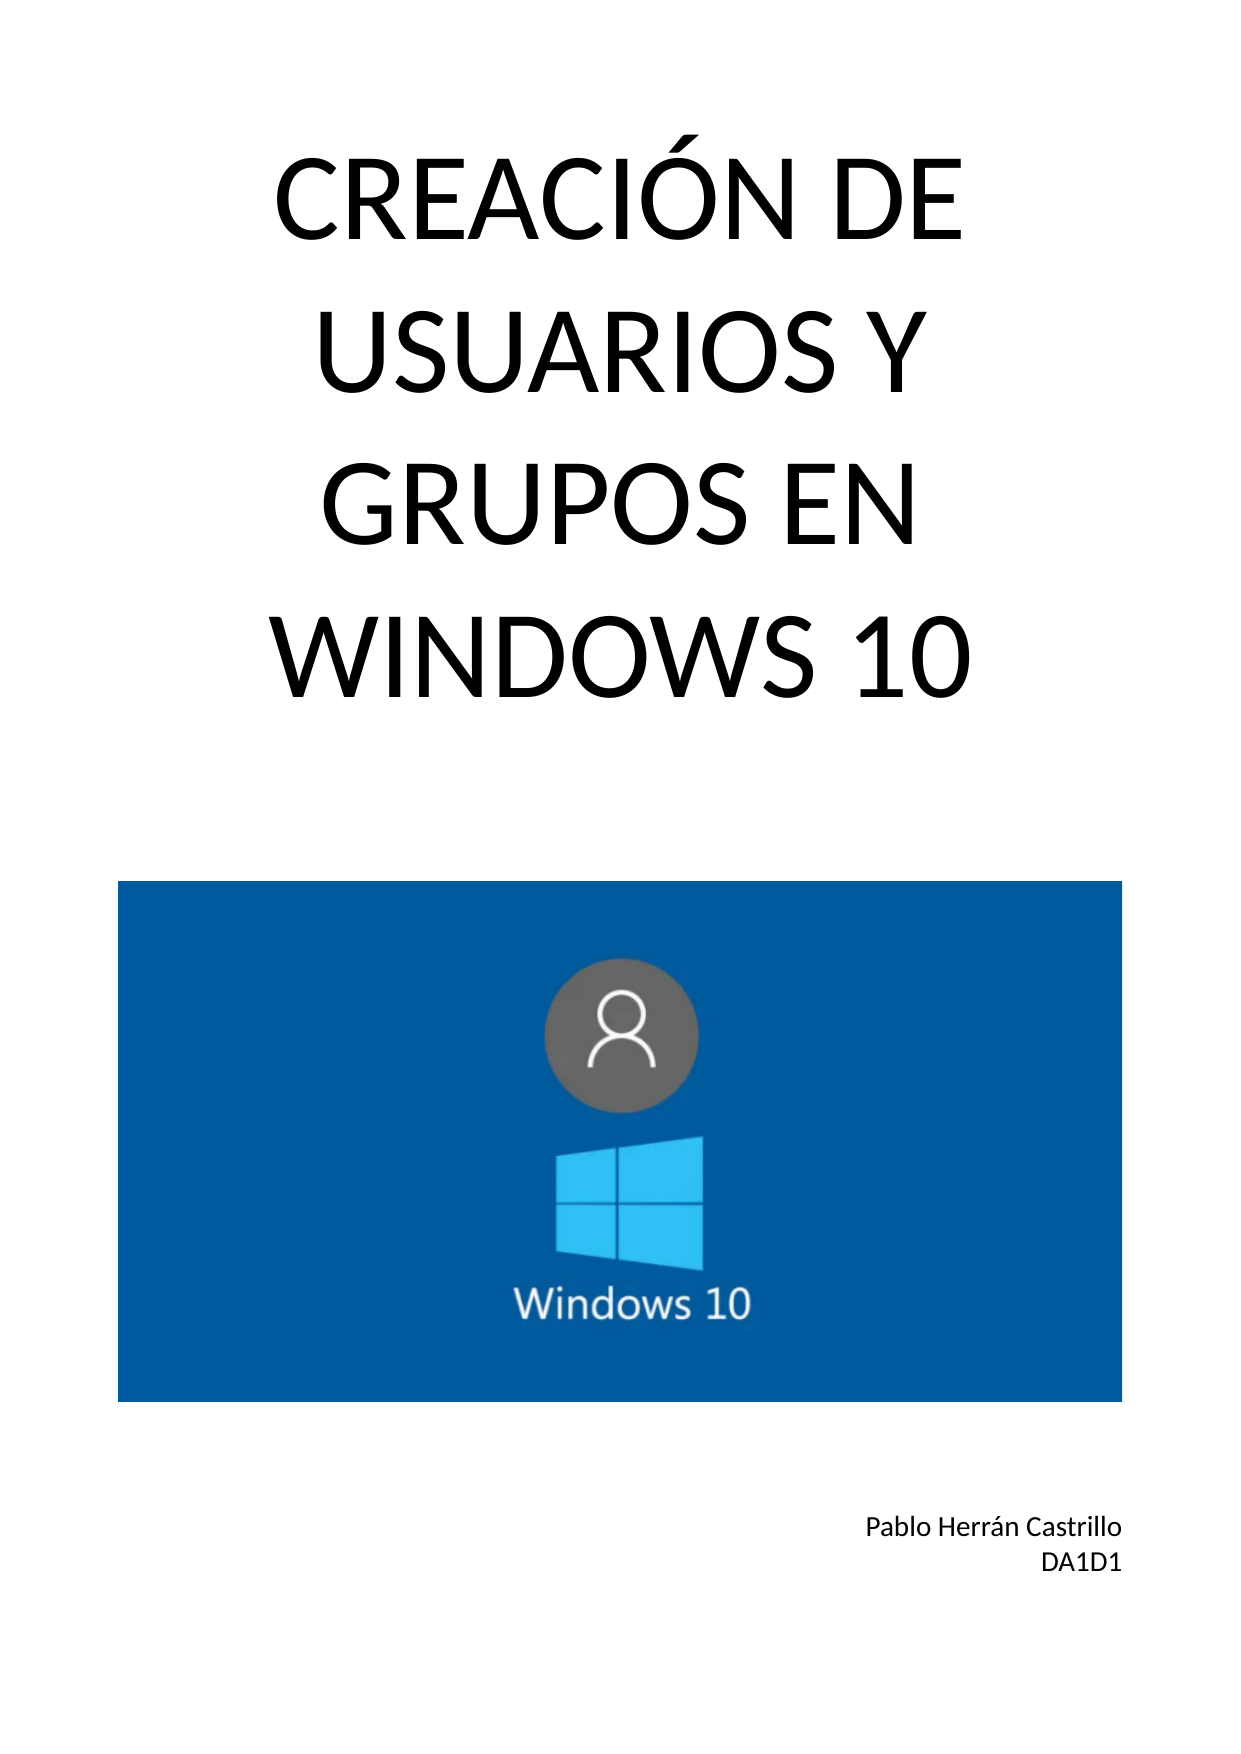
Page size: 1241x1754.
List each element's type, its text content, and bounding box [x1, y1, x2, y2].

text DA1D1 [118, 1544, 1122, 1605]
text CREACIÓN DE USUARIOS Y GRUPOS EN WINDOWS 10 [118, 118, 1122, 728]
text Pablo Herrán Castrillo [118, 1508, 1122, 1544]
picture [118, 881, 1123, 1402]
